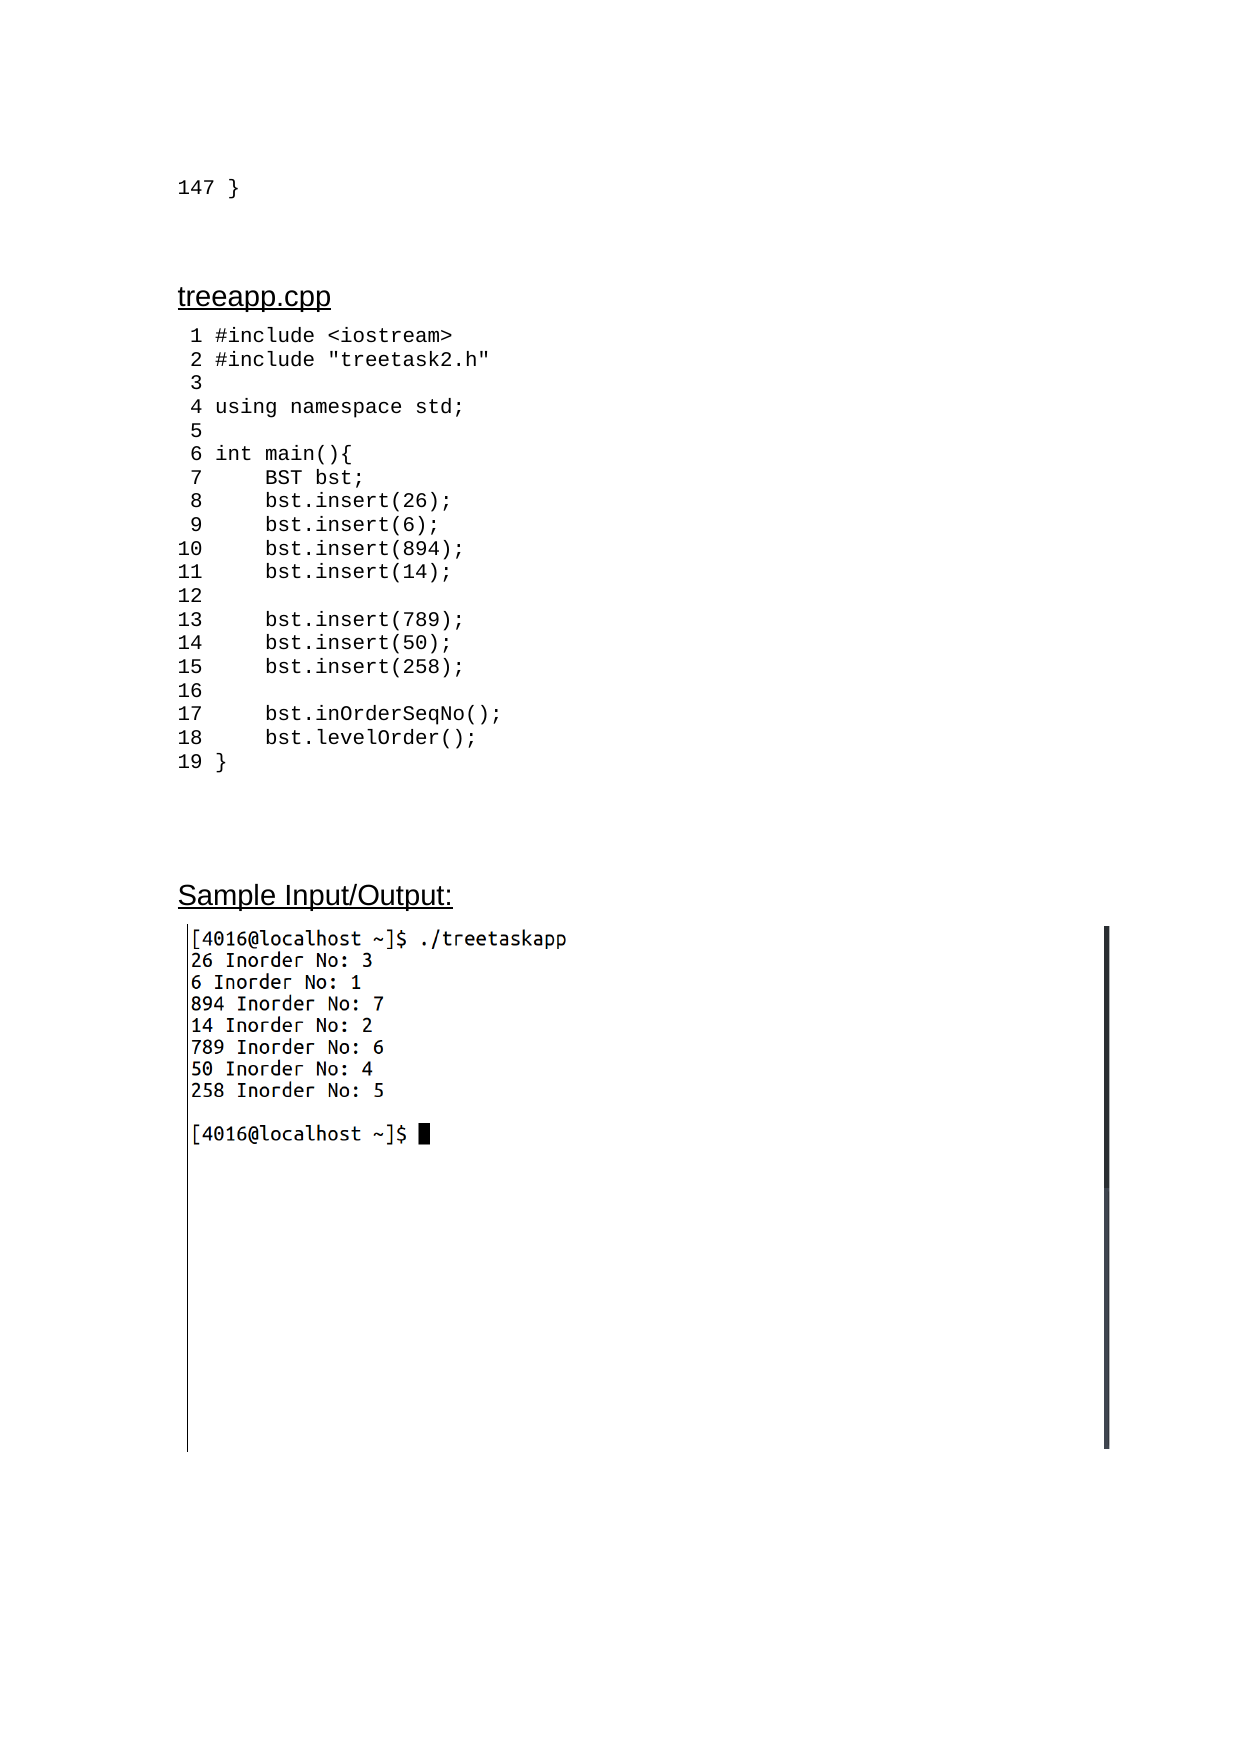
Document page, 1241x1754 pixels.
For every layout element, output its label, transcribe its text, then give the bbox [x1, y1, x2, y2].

text 3 [177, 372, 1122, 396]
text 14 bst.insert(50); [177, 632, 1122, 656]
text 9 bst.insert(6); [177, 514, 1122, 538]
text 19 } [177, 751, 1122, 774]
text 11 bst.insert(14); [177, 561, 1122, 585]
subtitle Sample Input/Output: [177, 878, 1122, 911]
text 6 int main(){ [177, 443, 1122, 467]
text 147 } [177, 177, 1122, 201]
text 7 BST bst; [177, 467, 1122, 491]
picture [190, 926, 1110, 1449]
text 5 [177, 419, 1122, 443]
subtitle treeapp.cpp [177, 279, 1122, 312]
text 1 #include <iostream> [177, 325, 1122, 349]
text 12 [177, 585, 1122, 609]
text 10 bst.insert(894); [177, 538, 1122, 561]
text 8 bst.insert(26); [177, 491, 1122, 514]
text 2 #include "treetask2.h" [177, 349, 1122, 372]
text 17 bst.inOrderSeqNo(); [177, 703, 1122, 727]
text 18 bst.levelOrder(); [177, 727, 1122, 751]
text 13 bst.insert(789); [177, 609, 1122, 632]
text 15 bst.insert(258); [177, 656, 1122, 680]
text 16 [177, 680, 1122, 703]
text 4 using namespace std; [177, 396, 1122, 419]
